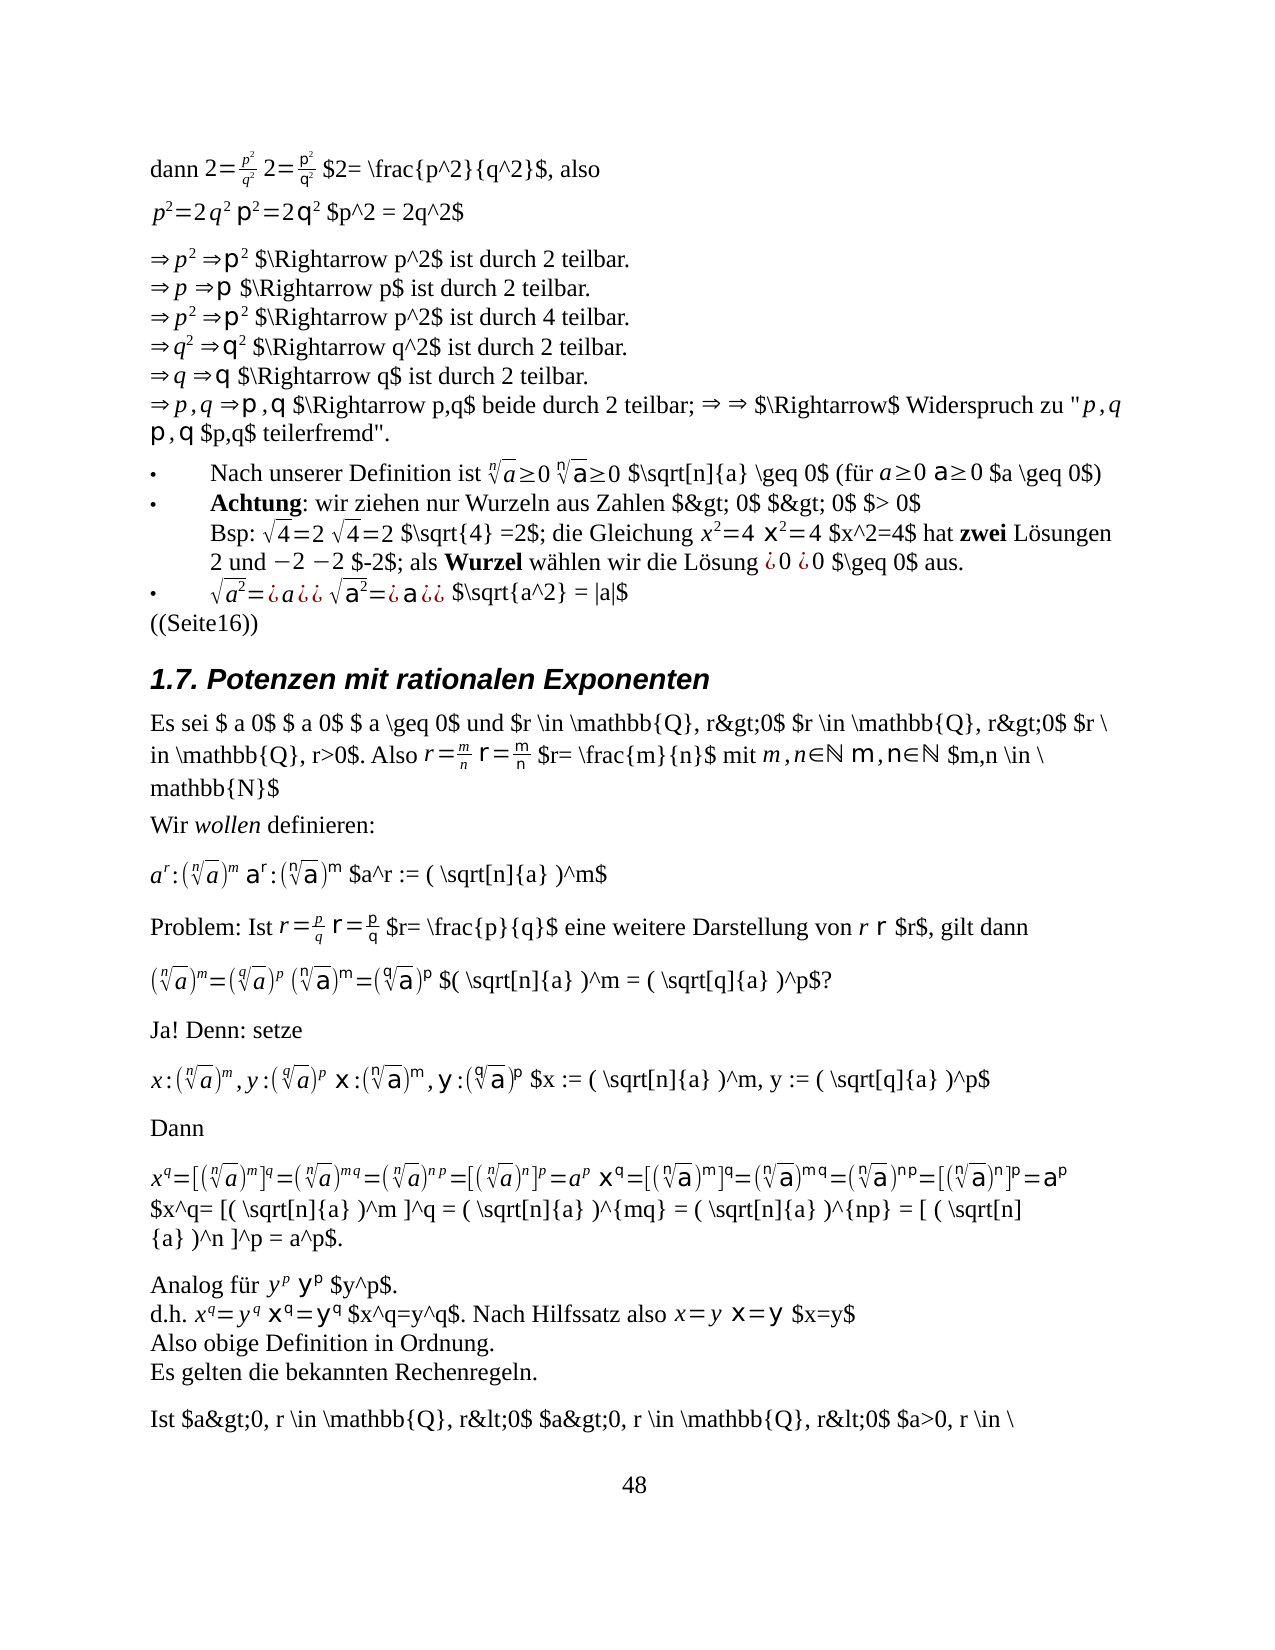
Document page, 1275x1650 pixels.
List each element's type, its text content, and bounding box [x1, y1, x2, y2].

text $x := ( \sqrt[n]{a} )^m, y := ( \sqrt[q]{a} )^p$ [150, 1061, 1125, 1095]
text $x^q= [( \sqrt[n]{a} )^m ]^q = ( \sqrt[n]{a} )^{mq} = ( \sqrt[n]{a} )^{np} = [ ( \sqrt[n]{a} )^n ]^p = a^p$. [150, 1160, 1125, 1252]
text Dann [150, 1113, 1125, 1142]
text Es sei $ a 0$ $ a 0$ $ a \geq 0$ und $r \in \mathbb{Q}, r&gt;0$ $r \in \mathbb{Q}, r&gt;0$ $r \in \mathbb{Q}, r>0$. Also $r= \frac{m}{n}$ mit $m,n \in \mathbb{N}$ [150, 708, 1125, 801]
list Nach unserer Definition ist $\sqrt[n]{a} \geq 0$ (für $a \geq 0$) [150, 456, 1125, 488]
list Achtung: wir ziehen nur Wurzeln aus Zahlen $&gt; 0$ $&gt; 0$ $> 0$ Bsp: $\sqrt{4} =2$; die Gleichung $x^2=4$ hat zwei Lösungen 2 und $-2$; als Wurzel wählen wir die Lösung $\geq 0$ aus. [150, 488, 1125, 576]
text $\Rightarrow p^2$ ist durch 2 teilbar. $\Rightarrow p$ ist durch 2 teilbar. $\Rightarrow p^2$ ist durch 4 teilbar. $\Rightarrow q^2$ ist durch 2 teilbar. $\Rightarrow q$ ist durch 2 teilbar. $\Rightarrow p,q$ beide durch 2 teilbar; $\Rightarrow$ Widerspruch zu " $p,q$ teilerfremd". [150, 244, 1125, 447]
text Analog für $y^p$. d.h. $x^q=y^q$. Nach Hilfssatz also $x=y$ Also obige Definition in Ordnung. Es gelten die bekannten Rechenregeln. [150, 1269, 1125, 1386]
text Problem: Ist $r= \frac{p}{q}$ eine weitere Darstellung von $r$, gilt dann [150, 909, 1125, 945]
text Ist $a&gt;0, r \in \mathbb{Q}, r&lt;0$ $a&gt;0, r \in \mathbb{Q}, r&lt;0$ $a>0, r \in \mathbb{Q}, r<0$, so setze $a^r := \frac{1}{a^{-r}}$. [150, 1404, 1125, 1432]
text Ja! Denn: setze [150, 1015, 1125, 1043]
text Beweis: Annahme: $\sqrt{2} \in \mathbb{Q}$, d.h. es gibt $p,q \in \mathbb{N}, p,q$ teilerfremd, mit $\sqrt{2} = \frac{p}{q}$; dann $2= \frac{p^2}{q^2}$, also [150, 150, 1125, 188]
text $( \sqrt[n]{a} )^m = ( \sqrt[q]{a} )^p$? [150, 963, 1125, 997]
subtitle 1.7. Potenzen mit rationalen Exponenten [150, 662, 1125, 696]
list $\sqrt{a^2} = |a|$ [150, 576, 1125, 608]
text $p^2 = 2q^2$ [150, 197, 1125, 226]
text Wir wollen definieren: [150, 810, 1125, 839]
text ((Seite16)) [150, 608, 1125, 637]
text $a^r := ( \sqrt[n]{a} )^m$ [150, 857, 1125, 891]
